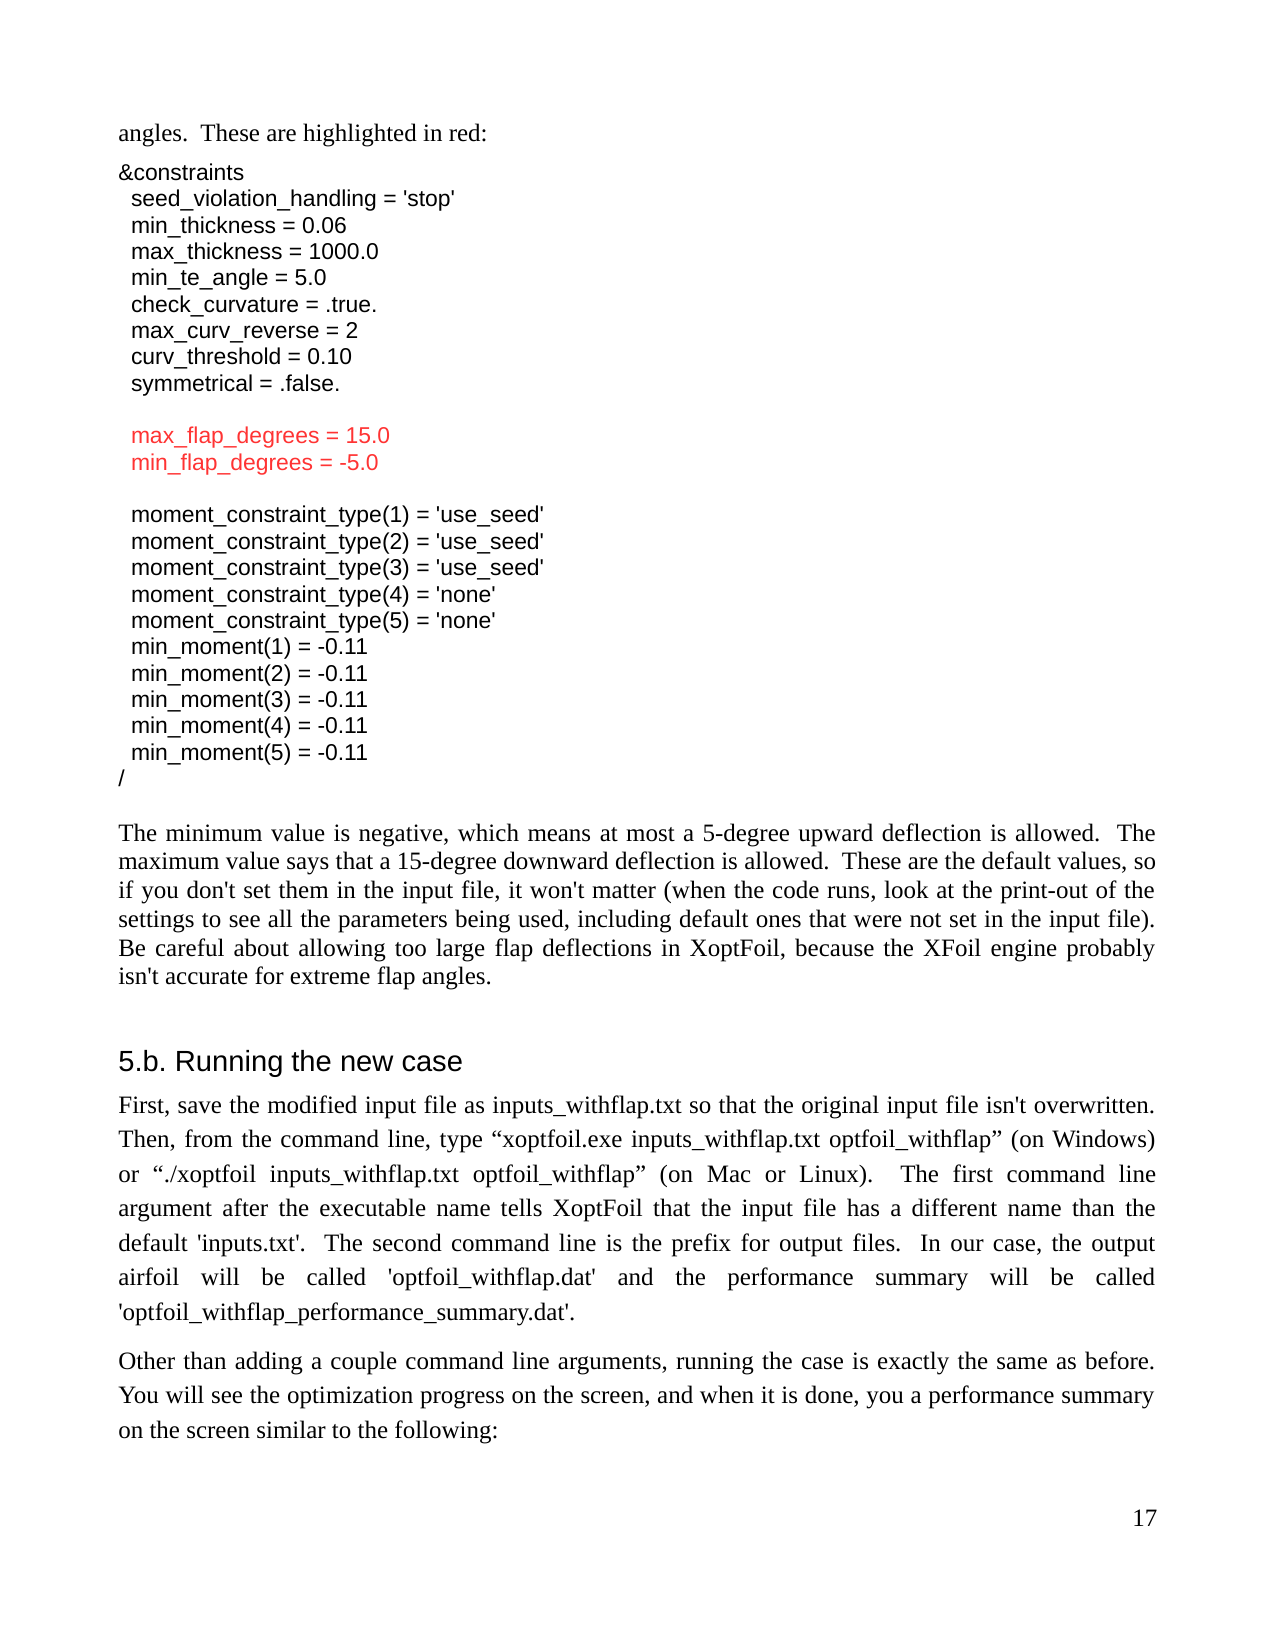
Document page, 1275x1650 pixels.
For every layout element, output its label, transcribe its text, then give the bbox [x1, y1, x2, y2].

text moment_constraint_type(1) = 'use_seed' [118, 501, 1157, 528]
text min_moment(5) = -0.11 [118, 739, 1157, 765]
text moment_constraint_type(4) = 'none' [118, 581, 1157, 607]
text &constraints [118, 159, 1157, 185]
text min_moment(3) = -0.11 [118, 686, 1157, 712]
text check_curvature = .true. [118, 291, 1157, 317]
text min_moment(2) = -0.11 [118, 659, 1157, 686]
text max_thickness = 1000.0 [118, 238, 1157, 264]
text / [118, 765, 1157, 791]
text symmetrical = .false. [118, 370, 1157, 396]
text Other than adding a couple command line arguments, running the case is exactly the same as before. You will see the optimization progress on the screen, and when it is done, you a performance summary on the screen similar to the following: [118, 1346, 1157, 1444]
text min_flap_degrees = -5.0 [118, 449, 1157, 475]
text The minimum value is negative, which means at most a 5-degree upward deflection is allowed. The maximum value says that a 15-degree downward deflection is allowed. These are the default values, so if you don't set them in the input file, it won't matter (when the code runs, look at the print-out of the settings to see all the parameters being used, including default ones that were not set in the input file). Be careful about allowing too large flap deflections in XoptFoil, because the XFoil engine probably isn't accurate for extreme flap angles. [118, 818, 1157, 990]
text max_flap_degrees = 15.0 [118, 422, 1157, 449]
text min_te_angle = 5.0 [118, 264, 1157, 291]
text moment_constraint_type(5) = 'none' [118, 607, 1157, 633]
text angles. These are highlighted in red: [118, 118, 1157, 147]
text moment_constraint_type(3) = 'use_seed' [118, 554, 1157, 581]
text First, save the modified input file as inputs_withflap.txt so that the original input file isn't overwritten. Then, from the command line, type “xoptfoil.exe inputs_withflap.txt optfoil_withflap” (on Windows) or “./xoptfoil inputs_withflap.txt optfoil_withflap” (on Mac or Linux). The first command line argument after the executable name tells XoptFoil that the input file has a different name than the default 'inputs.txt'. The second command line is the prefix for output files. In our case, the output airfoil will be called 'optfoil_withflap.dat' and the performance summary will be called 'optfoil_withflap_performance_summary.dat'. [118, 1090, 1157, 1326]
text min_moment(4) = -0.11 [118, 712, 1157, 739]
text seed_violation_handling = 'stop' [118, 185, 1157, 212]
text min_thickness = 0.06 [118, 212, 1157, 238]
text moment_constraint_type(2) = 'use_seed' [118, 528, 1157, 554]
text min_moment(1) = -0.11 [118, 633, 1157, 659]
text max_curv_reverse = 2 [118, 317, 1157, 343]
text curv_threshold = 0.10 [118, 343, 1157, 370]
subtitle 5.b. Running the new case [118, 1044, 1157, 1077]
